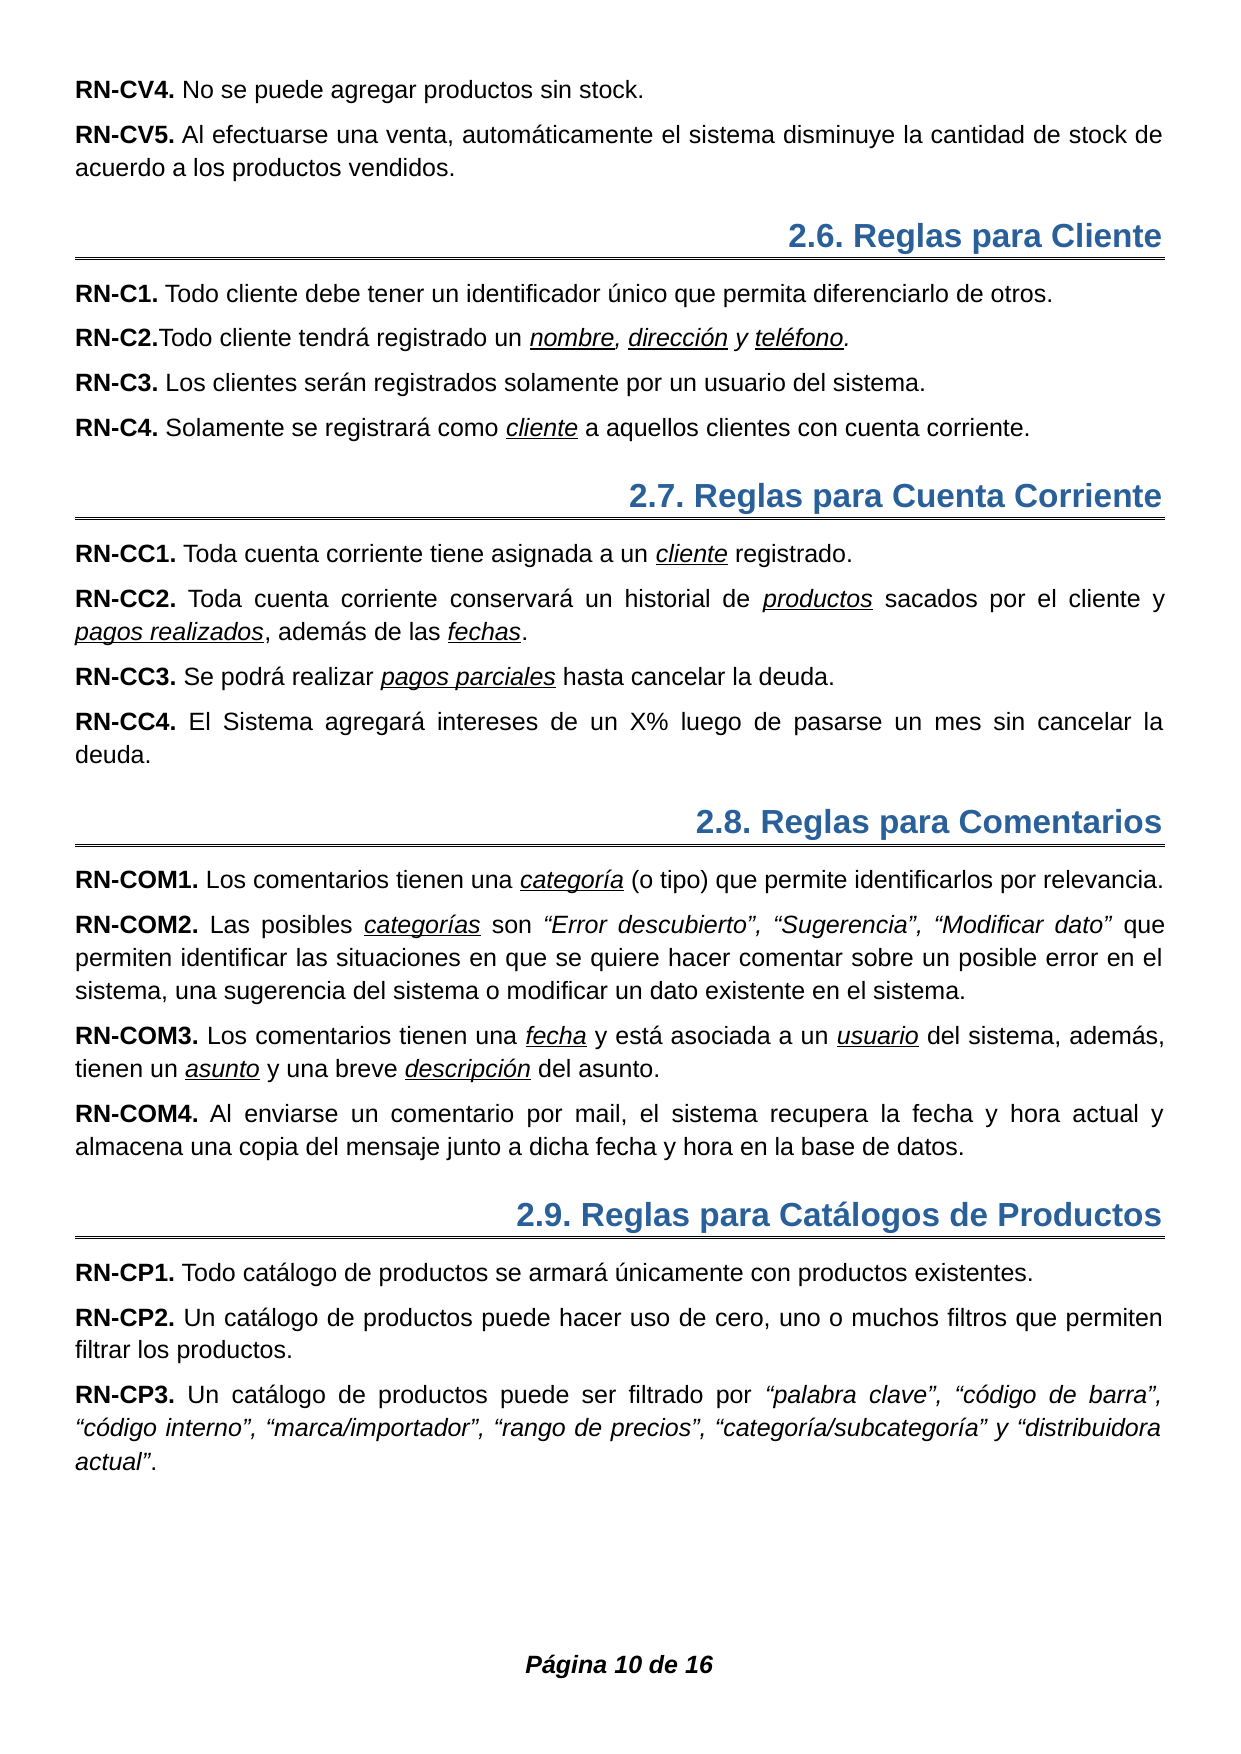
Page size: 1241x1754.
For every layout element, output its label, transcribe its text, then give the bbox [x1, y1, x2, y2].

text RN-C3. Los clientes serán registrados solamente por un usuario del sistema. [75, 368, 1165, 397]
text RN-C1. Todo cliente debe tener un identificador único que permita diferenciarlo de otros. [75, 278, 1165, 307]
subtitle 2.7. Reglas para Cuenta Corriente [75, 473, 1165, 517]
subtitle 2.8. Reglas para Comentarios [75, 799, 1165, 844]
subtitle 2.6. Reglas para Cliente [75, 213, 1165, 257]
subtitle 2.9. Reglas para Catálogos de Productos [75, 1192, 1165, 1236]
text RN-COM4. Al enviarse un comentario por mail, el sistema recupera la fecha y hora actual y almacena una copia del mensaje junto a dicha fecha y hora en la base de datos. [75, 1099, 1165, 1161]
text RN-CC1. Toda cuenta corriente tiene asignada a un cliente registrado. [75, 539, 1165, 568]
text RN-CV4. No se puede agregar productos sin stock. [75, 75, 1165, 104]
text RN-CC2. Toda cuenta corriente conservará un historial de productos sacados por el cliente y pagos realizados, además de las fechas. [75, 584, 1165, 646]
text RN-CC3. Se podrá realizar pagos parciales hasta cancelar la deuda. [75, 662, 1165, 690]
text RN-COM3. Los comentarios tienen una fecha y está asociada a un usuario del sistema, además, tienen un asunto y una breve descripción del asunto. [75, 1021, 1165, 1083]
text RN-COM1. Los comentarios tienen una categoría (o tipo) que permite identificarlos por relevancia. [75, 865, 1165, 894]
text RN-CP3. Un catálogo de productos puede ser filtrado por “palabra clave”, “código de barra”, “código interno”, “marca/importador”, “rango de precios”, “categoría/subcategoría” y “distribuidora actual”. [75, 1380, 1165, 1475]
text RN-C2.Todo cliente tendrá registrado un nombre, dirección y teléfono. [75, 323, 1165, 352]
text RN-CV5. Al efectuarse una venta, automáticamente el sistema disminuye la cantidad de stock de acuerdo a los productos vendidos. [75, 120, 1165, 182]
text RN-CP2. Un catálogo de productos puede hacer uso de cero, uno o muchos filtros que permiten filtrar los productos. [75, 1302, 1165, 1364]
text RN-C4. Solamente se registrará como cliente a aquellos clientes con cuenta corriente. [75, 413, 1165, 442]
text RN-CC4. El Sistema agregará intereses de un X% luego de pasarse un mes sin cancelar la deuda. [75, 707, 1165, 768]
text RN-CP1. Todo catálogo de productos se armará únicamente con productos existentes. [75, 1258, 1165, 1286]
text RN-COM2. Las posibles categorías son “Error descubierto”, “Sugerencia”, “Modificar dato” que permiten identificar las situaciones en que se quiere hacer comentar sobre un posible error en el sistema, una sugerencia del sistema o modificar un dato existente en el sistema. [75, 910, 1165, 1005]
